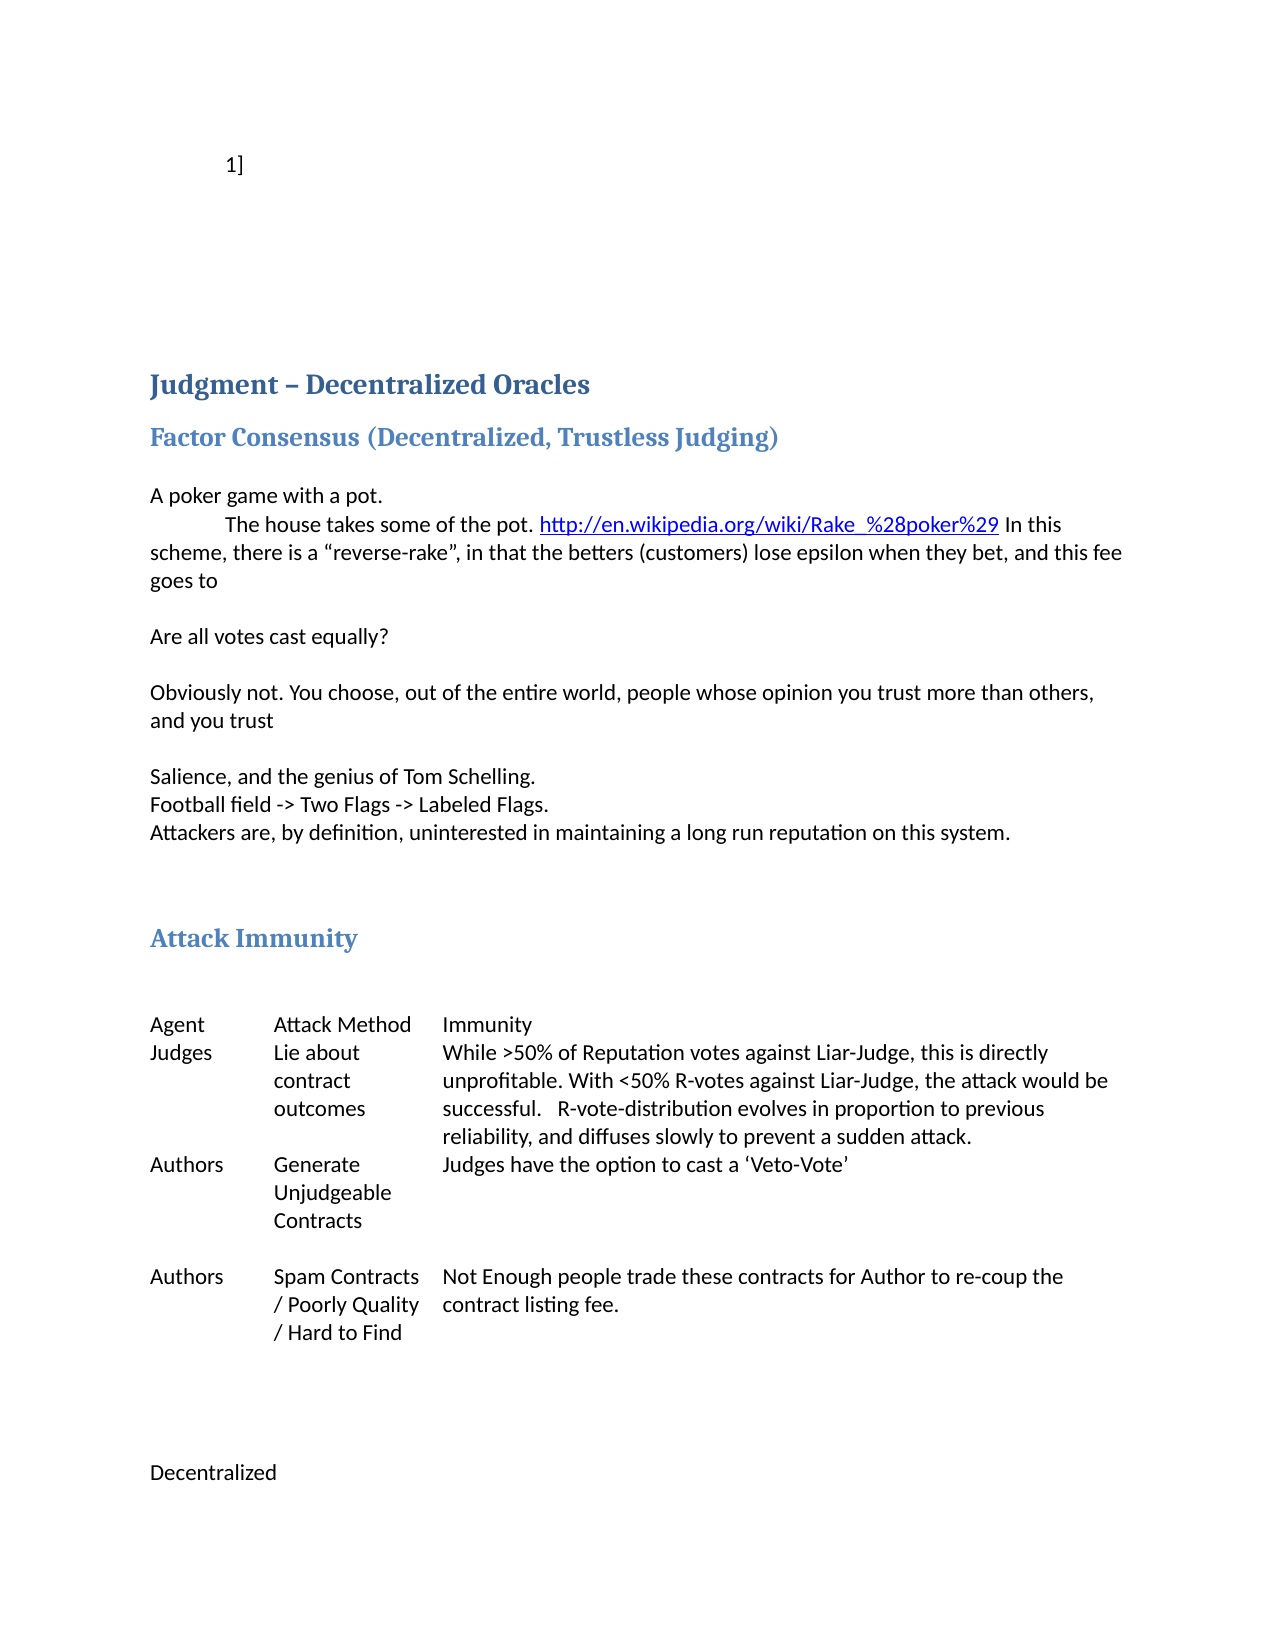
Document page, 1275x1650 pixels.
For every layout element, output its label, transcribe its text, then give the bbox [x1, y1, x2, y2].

table_cell [139, 1346, 262, 1374]
text Football field -> Two Flags -> Labeled Flags. [150, 790, 1125, 818]
table_cell Judges have the option to cast a ‘Veto-Vote’ [431, 1150, 1136, 1262]
table_cell Judges [139, 1038, 262, 1150]
table_header Attack Method [263, 1010, 431, 1038]
text Obviously not. You choose, out of the entire world, people whose opinion you trust more than others, and you trust [150, 678, 1125, 734]
text A poker game with a pot. [150, 482, 1125, 510]
table_cell Not Enough people trade these contracts for Author to re-coup the contract listing fee. [431, 1262, 1136, 1346]
text Salience, and the genius of Tom Schelling. [150, 762, 1125, 790]
table_cell [431, 1346, 1136, 1374]
table_cell Authors [139, 1262, 262, 1346]
text Decentralized [150, 1458, 1125, 1486]
table_header Agent [139, 1010, 262, 1038]
subtitle Attack Immunity [150, 923, 1125, 954]
table_cell Authors [139, 1150, 262, 1262]
table_header Immunity [431, 1010, 1136, 1038]
table_cell Generate Unjudgeable Contracts [263, 1150, 431, 1262]
table_cell While >50% of Reputation votes against Liar-Judge, this is directly unprofitable. With <50% R-votes against Liar-Judge, the attack would be successful. R-vote-distribution evolves in proportion to previous reliability, and diffuses slowly to prevent a sudden attack. [431, 1038, 1136, 1150]
text 1] [150, 150, 1125, 178]
table_cell [263, 1346, 431, 1374]
text Are all votes cast equally? [150, 622, 1125, 650]
subtitle Judgment – Decentralized Oracles [150, 368, 1125, 402]
table_cell Spam Contracts / Poorly Quality / Hard to Find [263, 1262, 431, 1346]
text Attackers are, by definition, uninterested in maintaining a long run reputation on this system. [150, 818, 1125, 846]
subtitle Factor Consensus (Decentralized, Trustless Judging) [150, 422, 1125, 454]
text The house takes some of the pot. http://en.wikipedia.org/wiki/Rake_%28poker%29 In this scheme, there is a “reverse-rake”, in that the betters (customers) lose epsilon when they bet, and this fee goes to [150, 510, 1125, 594]
table_cell Lie about contract outcomes [263, 1038, 431, 1150]
